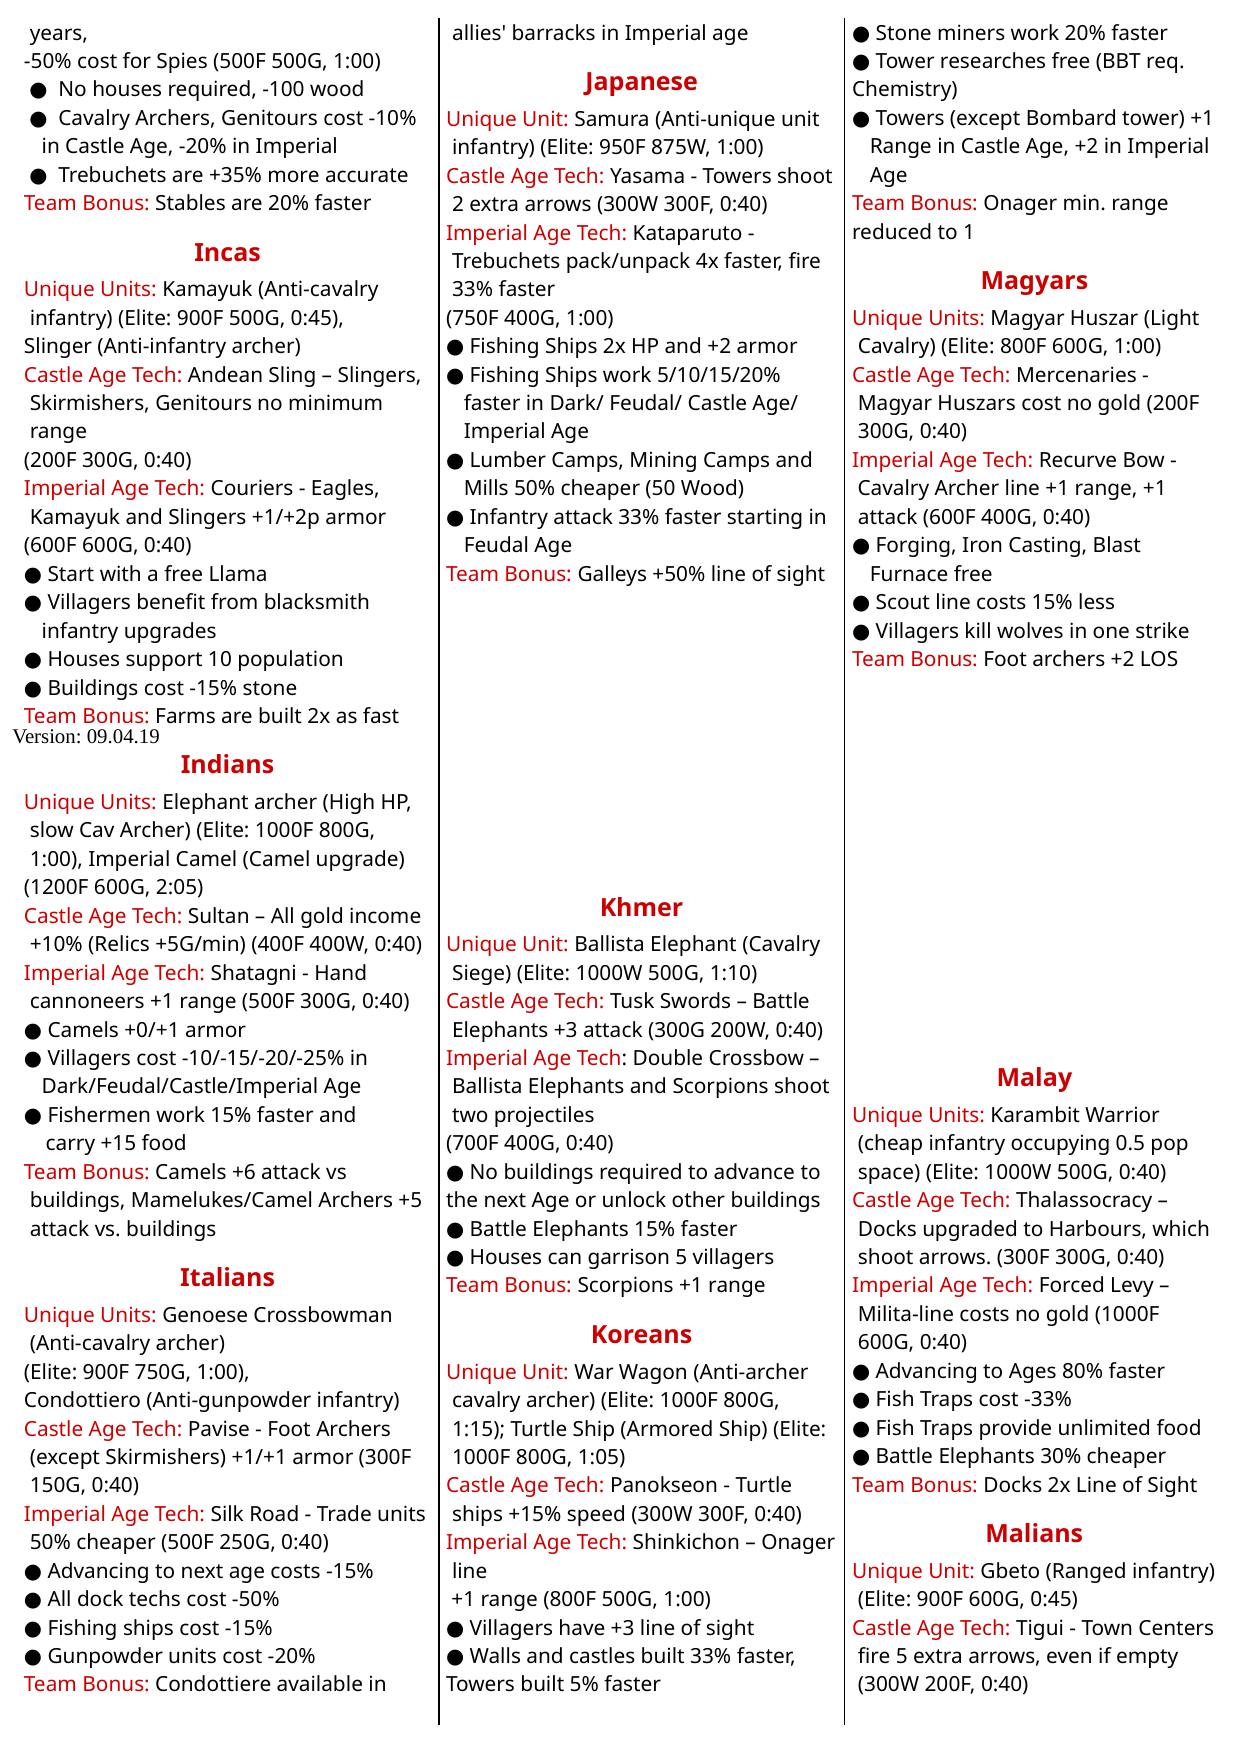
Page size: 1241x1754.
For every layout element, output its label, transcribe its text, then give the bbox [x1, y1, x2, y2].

text ● Fish Traps provide unlimited food [852, 1413, 1217, 1441]
text ● Villagers benefit from blacksmith infantry upgrades [24, 587, 431, 644]
text ● Walls and castles built 33% faster, Towers built 5% faster [446, 1641, 837, 1698]
text ● Camels +0/+1 armor [24, 1015, 431, 1043]
text Team Bonus: Condottiere available in [24, 1669, 431, 1698]
text ● No houses required, -100 wood [24, 74, 431, 103]
text Team Bonus: Scorpions +1 range [446, 1271, 837, 1299]
text ● Buildings cost -15% stone [24, 673, 431, 701]
text ● Towers (except Bombard tower) +1 Range in Castle Age, +2 in Imperial Age [852, 103, 1217, 188]
text Malians [852, 1516, 1217, 1550]
text Slinger (Anti-infantry archer) [24, 331, 431, 360]
text ● Start with a free Llama [24, 559, 431, 587]
text ● Scout line costs 15% less [852, 587, 1217, 616]
text Unique Unit: War Wagon (Anti-archer cavalry archer) (Elite: 1000F 800G, 1:15); Turtle Ship (Armored Ship) (Elite: 1000F 800G, 1:05) [446, 1357, 837, 1471]
text Imperial Age Tech: Shinkichon – Onager line [446, 1527, 837, 1584]
text ● Advancing to next age costs -15% [24, 1556, 431, 1584]
text Khmer [446, 889, 837, 923]
text Imperial Age Tech: Forced Levy – Milita-line costs no gold (1000F 600G, 0:40) [852, 1271, 1217, 1356]
text ● Fish Traps cost -33% [852, 1384, 1217, 1413]
text ● Advancing to Ages 80% faster [852, 1356, 1217, 1384]
text Italians [24, 1260, 431, 1294]
text (Elite: 900F 750G, 1:00), [24, 1357, 431, 1385]
text Malay [852, 1060, 1217, 1094]
text (600F 600G, 0:40) [24, 530, 431, 559]
text Imperial Age Tech: Recurve Bow - [852, 445, 1217, 473]
text Imperial Age Tech: Double Crossbow – Ballista Elephants and Scorpions shoot two projectiles [446, 1043, 837, 1128]
text Castle Age Tech: Yasama - Towers shoot 2 extra arrows (300W 300F, 0:40) [446, 161, 837, 218]
text (1200F 600G, 2:05) [24, 872, 431, 901]
text ● Villagers kill wolves in one strike [852, 616, 1217, 644]
text ● Stone miners work 20% faster [852, 18, 1217, 46]
text Unique Units: Magyar Huszar (Light Cavalry) (Elite: 800F 600G, 1:00) [852, 303, 1217, 360]
text +1 range (800F 500G, 1:00) [446, 1584, 837, 1613]
text ● All dock techs cost -50% [24, 1584, 431, 1613]
text ● Fishing Ships work 5/10/15/20% faster in Dark/ Feudal/ Castle Age/ Imperial Age [446, 360, 837, 445]
text Imperial Age Tech: Couriers - Eagles, Kamayuk and Slingers +1/+2p armor [24, 473, 431, 530]
text (750F 400G, 1:00) [446, 303, 837, 331]
text Japanese [446, 64, 837, 98]
text ● Battle Elephants 15% faster [446, 1214, 837, 1242]
text years, [24, 18, 431, 46]
text Castle Age Tech: Tusk Swords – Battle Elephants +3 attack (300G 200W, 0:40) [446, 986, 837, 1043]
text ● Houses support 10 population [24, 644, 431, 673]
text Castle Age Tech: Pavise - Foot Archers (except Skirmishers) +1/+1 armor (300F 150G, 0:40) [24, 1414, 431, 1499]
text ● No buildings required to advance to the next Age or unlock other buildings [446, 1157, 837, 1214]
text Castle Age Tech: Thalassocracy – Docks upgraded to Harbours, which shoot arrows. (300F 300G, 0:40) [852, 1185, 1217, 1271]
text -50% cost for Spies (500F 500G, 1:00) [24, 46, 431, 74]
text ● Villagers cost -10/-15/-20/-25% in Dark/Feudal/Castle/Imperial Age [24, 1043, 431, 1100]
text ● Battle Elephants 30% cheaper [852, 1441, 1217, 1470]
text Imperial Age Tech: Shatagni - Hand cannoneers +1 range (500F 300G, 0:40) [24, 958, 431, 1015]
text ● Cavalry Archers, Genitours cost -10% in Castle Age, -20% in Imperial [24, 103, 431, 160]
text ● Gunpowder units cost -20% [24, 1641, 431, 1669]
text Castle Age Tech: Panokseon - Turtle ships +15% speed (300W 300F, 0:40) [446, 1471, 837, 1527]
text Koreans [446, 1317, 837, 1351]
text ● Forging, Iron Casting, Blast Furnace free [852, 530, 1217, 587]
text ● Tower researches free (BBT req. Chemistry) [852, 46, 1217, 103]
text Team Bonus: Galleys +50% line of sight [446, 559, 837, 587]
text Castle Age Tech: Mercenaries - Magyar Huszars cost no gold (200F 300G, 0:40) [852, 360, 1217, 445]
text Unique Unit: Ballista Elephant (Cavalry Siege) (Elite: 1000W 500G, 1:10) [446, 929, 837, 986]
text Castle Age Tech: Tigui - Town Centers fire 5 extra arrows, even if empty (300W 200F, 0:40) [852, 1613, 1217, 1698]
text ● Lumber Camps, Mining Camps and Mills 50% cheaper (50 Wood) [446, 445, 837, 502]
text (700F 400G, 0:40) [446, 1128, 837, 1157]
text carry +15 food [24, 1128, 431, 1157]
text Unique Unit: Gbeto (Ranged infantry) (Elite: 900F 600G, 0:45) [852, 1556, 1217, 1613]
text ● Fishermen work 15% faster and [24, 1100, 431, 1128]
text Unique Unit: Samura (Anti-unique unit infantry) (Elite: 950F 875W, 1:00) [446, 104, 837, 161]
text allies' barracks in Imperial age [446, 18, 837, 46]
text Castle Age Tech: Sultan – All gold income +10% (Relics +5G/min) (400F 400W, 0:40) [24, 901, 431, 958]
text Unique Units: Elephant archer (High HP, slow Cav Archer) (Elite: 1000F 800G, 1:00), Imperial Camel (Camel upgrade) [24, 787, 431, 872]
text Team Bonus: Stables are 20% faster [24, 188, 431, 217]
text ● Villagers have +3 line of sight [446, 1613, 837, 1641]
text Team Bonus: Docks 2x Line of Sight [852, 1470, 1217, 1498]
text Cavalry Archer line +1 range, +1 attack (600F 400G, 0:40) [852, 473, 1217, 530]
text ● Infantry attack 33% faster starting in Feudal Age [446, 502, 837, 559]
text Unique Units: Karambit Warrior (cheap infantry occupying 0.5 pop space) (Elite: 1000W 500G, 0:40) [852, 1100, 1217, 1185]
text Castle Age Tech: Andean Sling – Slingers, Skirmishers, Genitours no minimum range [24, 360, 431, 445]
text Condottiero (Anti-gunpowder infantry) [24, 1385, 431, 1414]
text Unique Units: Genoese Crossbowman (Anti-cavalry archer) [24, 1300, 431, 1357]
text Team Bonus: Onager min. range reduced to 1 [852, 188, 1217, 245]
text Incas [24, 234, 431, 268]
text Imperial Age Tech: Kataparuto -Trebuchets pack/unpack 4x faster, fire 33% faster [446, 218, 837, 303]
text ● Fishing Ships 2x HP and +2 armor [446, 331, 837, 360]
text Team Bonus: Camels +6 attack vs buildings, Mamelukes/Camel Archers +5 attack vs. buildings [24, 1157, 431, 1242]
text Indians [24, 747, 431, 781]
text (200F 300G, 0:40) [24, 445, 431, 473]
text ● Fishing ships cost -15% [24, 1613, 431, 1641]
text ● Trebuchets are +35% more accurate [24, 160, 431, 188]
text Team Bonus: Foot archers +2 LOS [852, 644, 1217, 673]
text ● Houses can garrison 5 villagers [446, 1242, 837, 1271]
text Magyars [852, 263, 1217, 297]
text Unique Units: Kamayuk (Anti-cavalry infantry) (Elite: 900F 500G, 0:45), [24, 274, 431, 331]
text Team Bonus: Farms are built 2x as fast [24, 701, 431, 729]
text Imperial Age Tech: Silk Road - Trade units 50% cheaper (500F 250G, 0:40) [24, 1499, 431, 1556]
